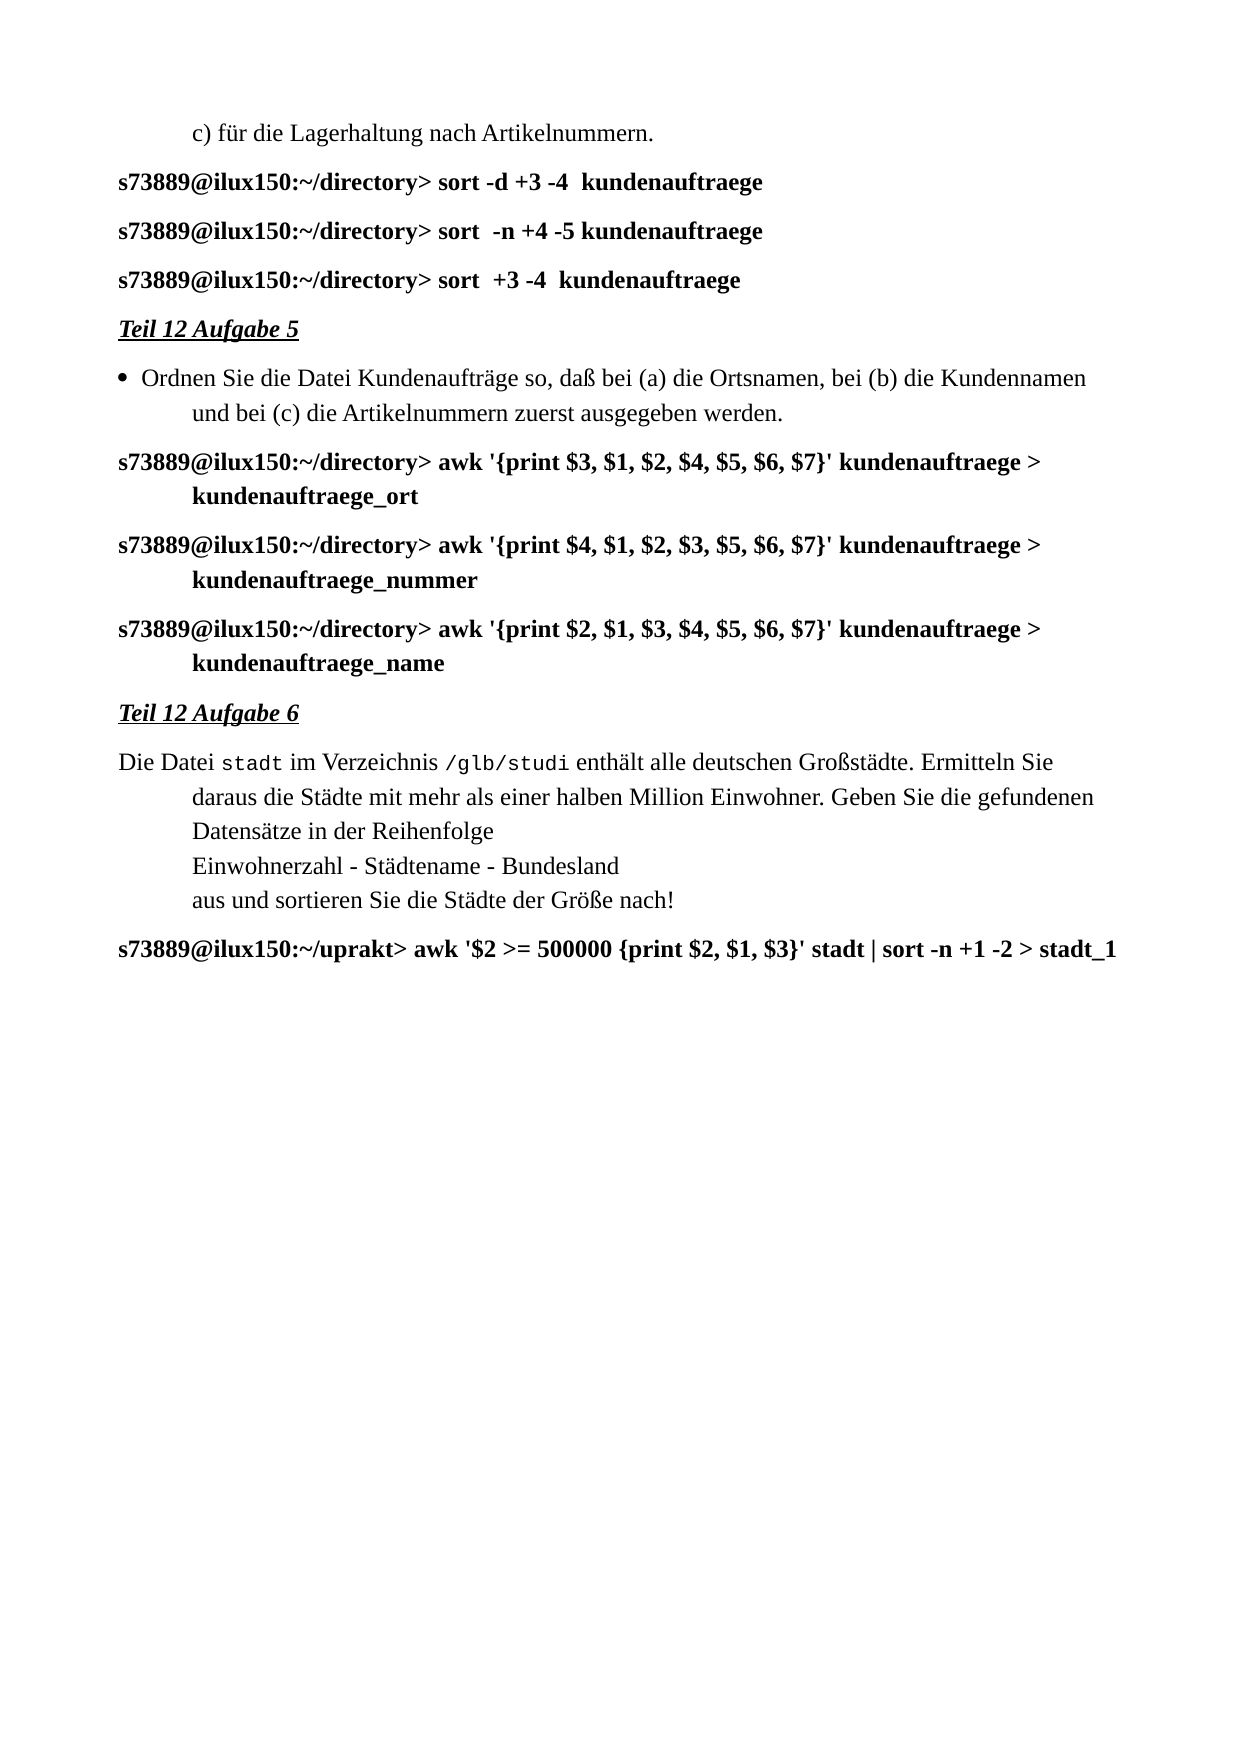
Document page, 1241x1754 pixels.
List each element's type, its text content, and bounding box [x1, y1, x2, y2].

text s73889@ilux150:~/directory> awk '{print $3, $1, $2, $4, $5, $6, $7}' kundenauftraege > kundenauftraege_ort [118, 447, 1122, 510]
text s73889@ilux150:~/directory> sort -d +3 -4 kundenauftraege [118, 167, 1122, 196]
text Die Datei stadt im Verzeichnis /glb/studi enthält alle deutschen Großstädte. Ermitteln Sie daraus die Städte mit mehr als einer halben Million Einwohner. Geben Sie die gefundenen Datensätze in der Reihenfolge Einwohnerzahl - Städtename - Bundesland aus und sortieren Sie die Städte der Größe nach! [118, 747, 1122, 914]
text s73889@ilux150:~/directory> awk '{print $2, $1, $3, $4, $5, $6, $7}' kundenauftraege > kundenauftraege_name [118, 614, 1122, 677]
text c) für die Lagerhaltung nach Artikelnummern. [118, 118, 1122, 147]
text · Ordnen Sie die Datei Kundenaufträge so, daß bei (a) die Ortsnamen, bei (b) die Kundennamen und bei (c) die Artikelnummern zuerst ausgegeben werden. [118, 363, 1122, 427]
text s73889@ilux150:~/directory> sort +3 -4 kundenauftraege [118, 265, 1122, 294]
text s73889@ilux150:~/uprakt> awk '$2 >= 500000 {print $2, $1, $3}' stadt | sort -n +1 -2 > stadt_1 [118, 934, 1122, 963]
text Teil 12 Aufgabe 5 [118, 314, 1122, 343]
text Teil 12 Aufgabe 6 [118, 698, 1122, 726]
text s73889@ilux150:~/directory> awk '{print $4, $1, $2, $3, $5, $6, $7}' kundenauftraege > kundenauftraege_nummer [118, 531, 1122, 594]
text s73889@ilux150:~/directory> sort -n +4 -5 kundenauftraege [118, 216, 1122, 245]
